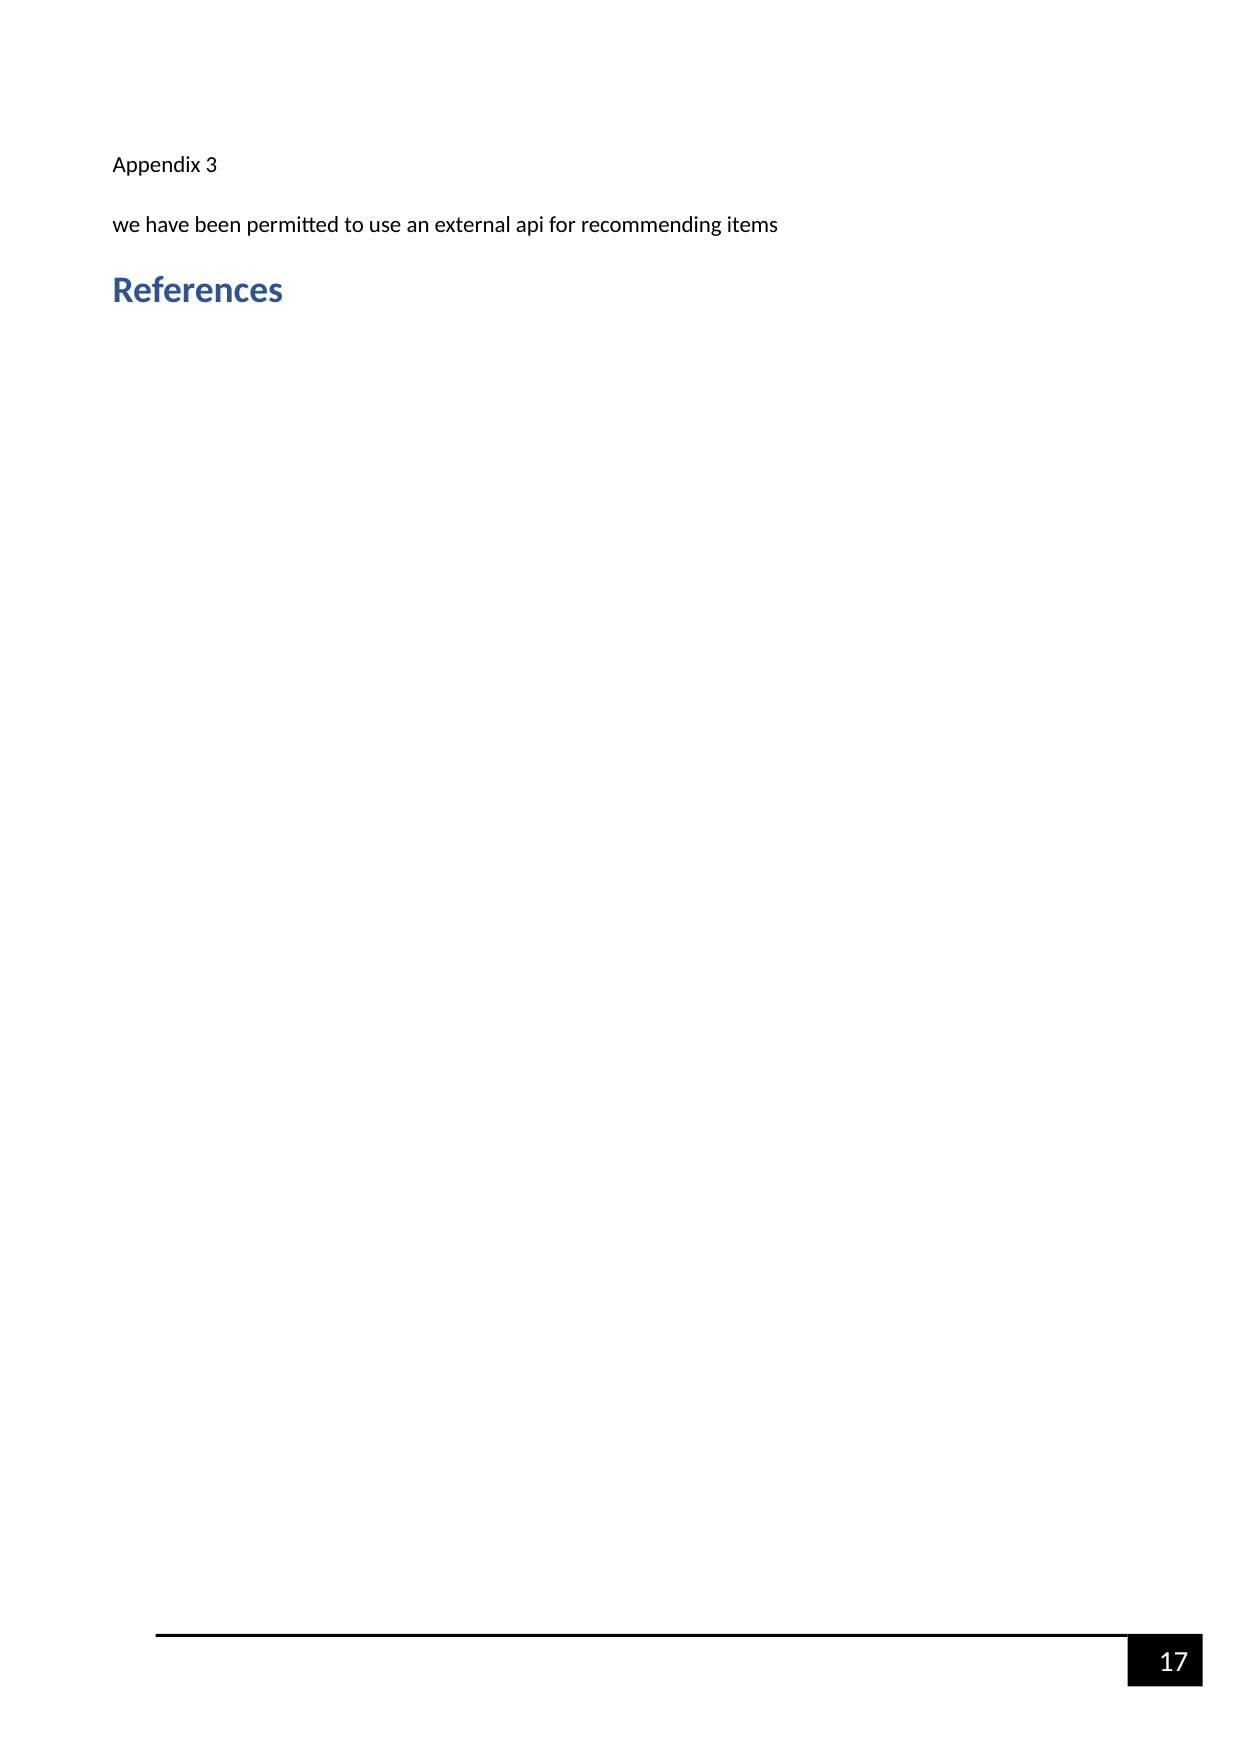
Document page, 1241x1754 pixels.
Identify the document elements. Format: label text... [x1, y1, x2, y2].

subtitle References [112, 266, 1128, 311]
text Appendix 3 we have been permitted to use an external api for recommending items [112, 150, 1128, 238]
